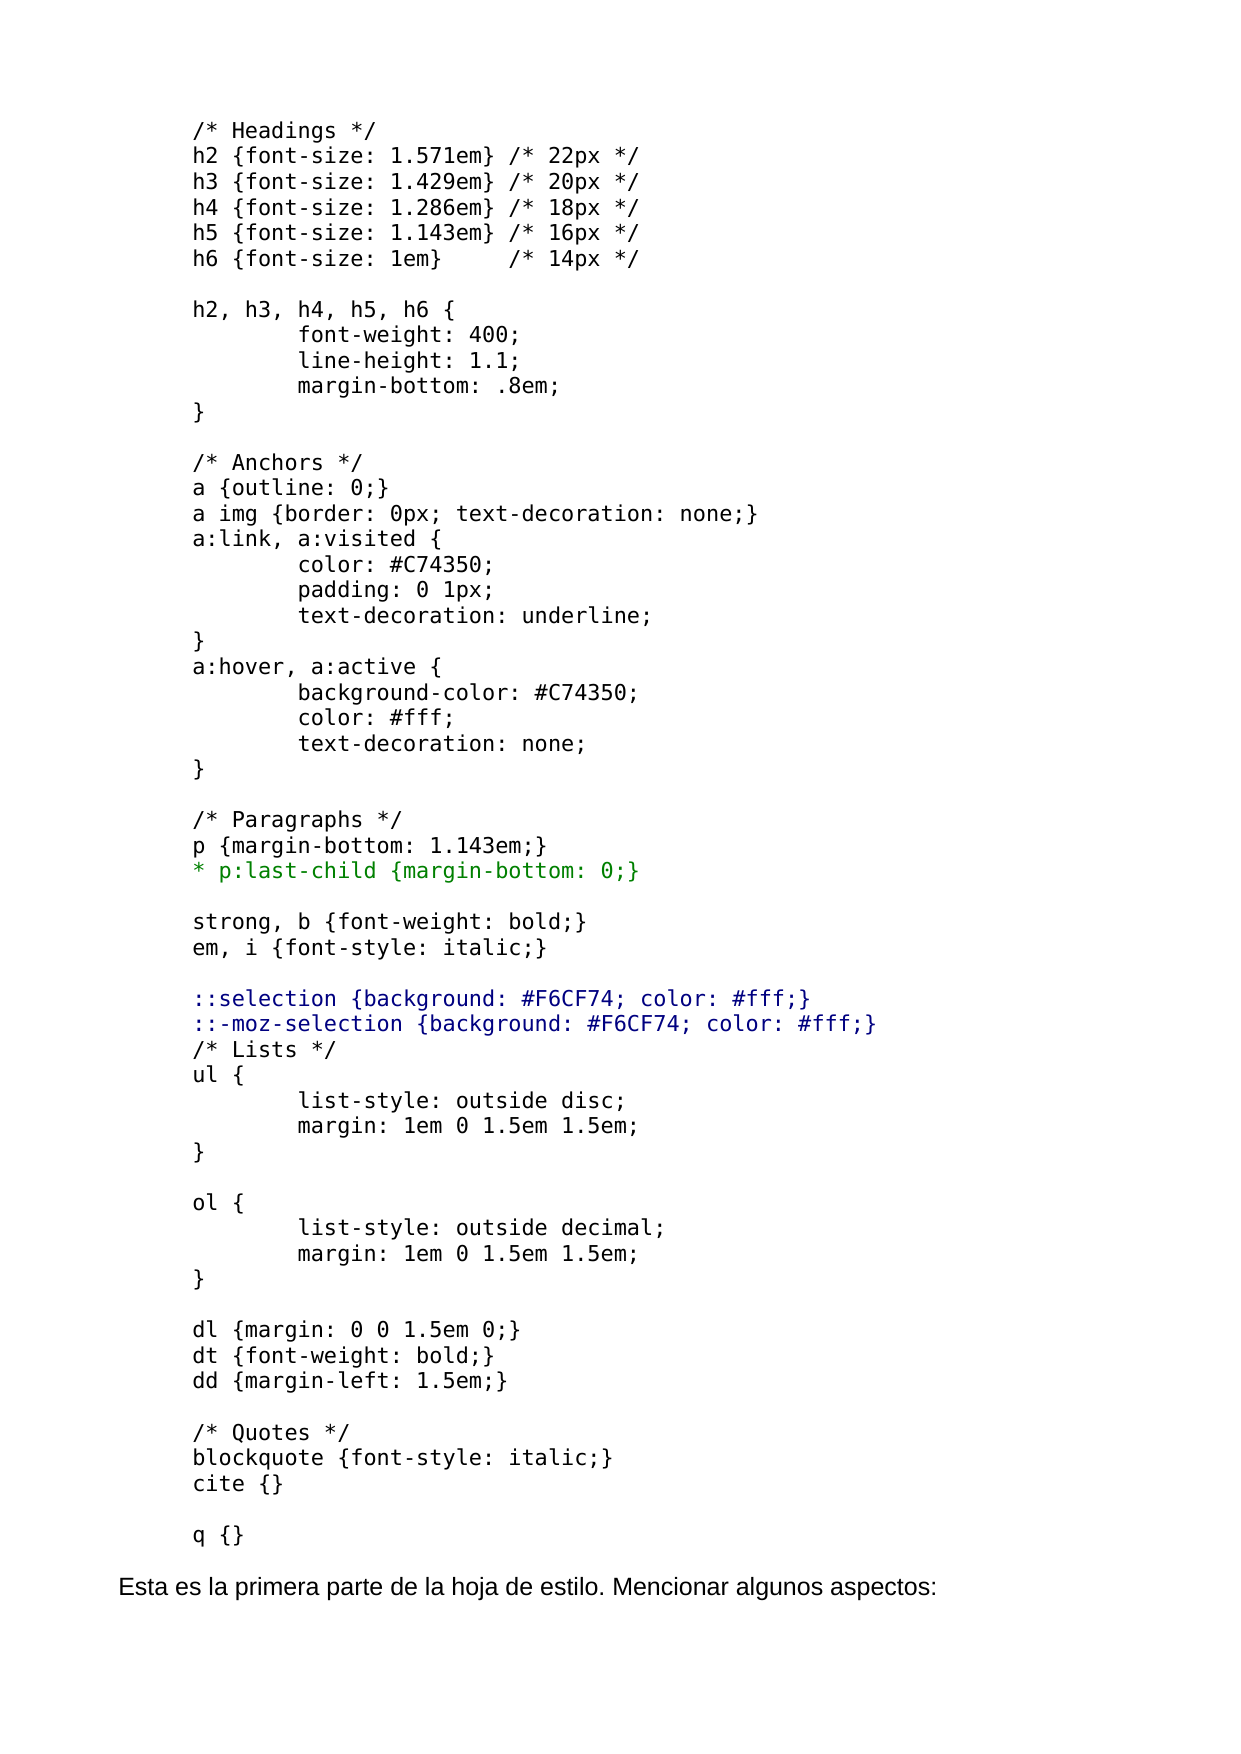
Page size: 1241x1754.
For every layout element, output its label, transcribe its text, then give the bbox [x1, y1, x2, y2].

text list-style: outside decimal; [192, 1216, 1059, 1241]
text h5 {font-size: 1.143em} /* 16px */ [192, 220, 1059, 246]
text } [192, 399, 1059, 424]
text dt {font-weight: bold;} [192, 1343, 1059, 1369]
text em, i {font-style: italic;} [192, 935, 1059, 960]
text /* Headings */ [192, 118, 1059, 144]
text margin: 1em 0 1.5em 1.5em; [192, 1113, 1059, 1139]
text padding: 0 1px; [192, 577, 1059, 603]
text q {} [192, 1522, 1059, 1547]
text /* Quotes */ [192, 1420, 1059, 1445]
text ol { [192, 1190, 1059, 1216]
text blockquote {font-style: italic;} [192, 1445, 1059, 1471]
text /* Paragraphs */ [192, 807, 1059, 833]
text a {outline: 0;} [192, 475, 1059, 501]
text ::-moz-selection {background: #F6CF74; color: #fff;} [192, 1011, 1059, 1037]
text margin-bottom: .8em; [192, 373, 1059, 399]
text Esta es la primera parte de la hoja de estilo. Mencionar algunos aspectos: [118, 1573, 1059, 1601]
text h6 {font-size: 1em} /* 14px */ [192, 246, 1059, 271]
text } [192, 1267, 1059, 1292]
text strong, b {font-weight: bold;} [192, 909, 1059, 935]
text text-decoration: underline; [192, 603, 1059, 628]
text dd {margin-left: 1.5em;} [192, 1369, 1059, 1394]
text h4 {font-size: 1.286em} /* 18px */ [192, 195, 1059, 220]
text margin: 1em 0 1.5em 1.5em; [192, 1241, 1059, 1267]
text text-decoration: none; [192, 731, 1059, 756]
text ::selection {background: #F6CF74; color: #fff;} [192, 986, 1059, 1011]
text a:link, a:visited { [192, 526, 1059, 552]
text } [192, 756, 1059, 782]
text /* Lists */ [192, 1037, 1059, 1062]
text ul { [192, 1062, 1059, 1088]
text background-color: #C74350; [192, 679, 1059, 705]
text p {margin-bottom: 1.143em;} [192, 833, 1059, 858]
text font-weight: 400; [192, 322, 1059, 348]
text cite {} [192, 1471, 1059, 1496]
text } [192, 628, 1059, 654]
text } [192, 1139, 1059, 1164]
text h2, h3, h4, h5, h6 { [192, 297, 1059, 322]
text h3 {font-size: 1.429em} /* 20px */ [192, 169, 1059, 195]
text color: #C74350; [192, 552, 1059, 577]
text dl {margin: 0 0 1.5em 0;} [192, 1318, 1059, 1343]
text /* Anchors */ [192, 450, 1059, 475]
text * p:last-child {margin-bottom: 0;} [192, 858, 1059, 884]
text list-style: outside disc; [192, 1088, 1059, 1113]
text a img {border: 0px; text-decoration: none;} [192, 501, 1059, 526]
text a:hover, a:active { [192, 654, 1059, 679]
text color: #fff; [192, 705, 1059, 731]
text line-height: 1.1; [192, 348, 1059, 373]
text h2 {font-size: 1.571em} /* 22px */ [192, 144, 1059, 169]
